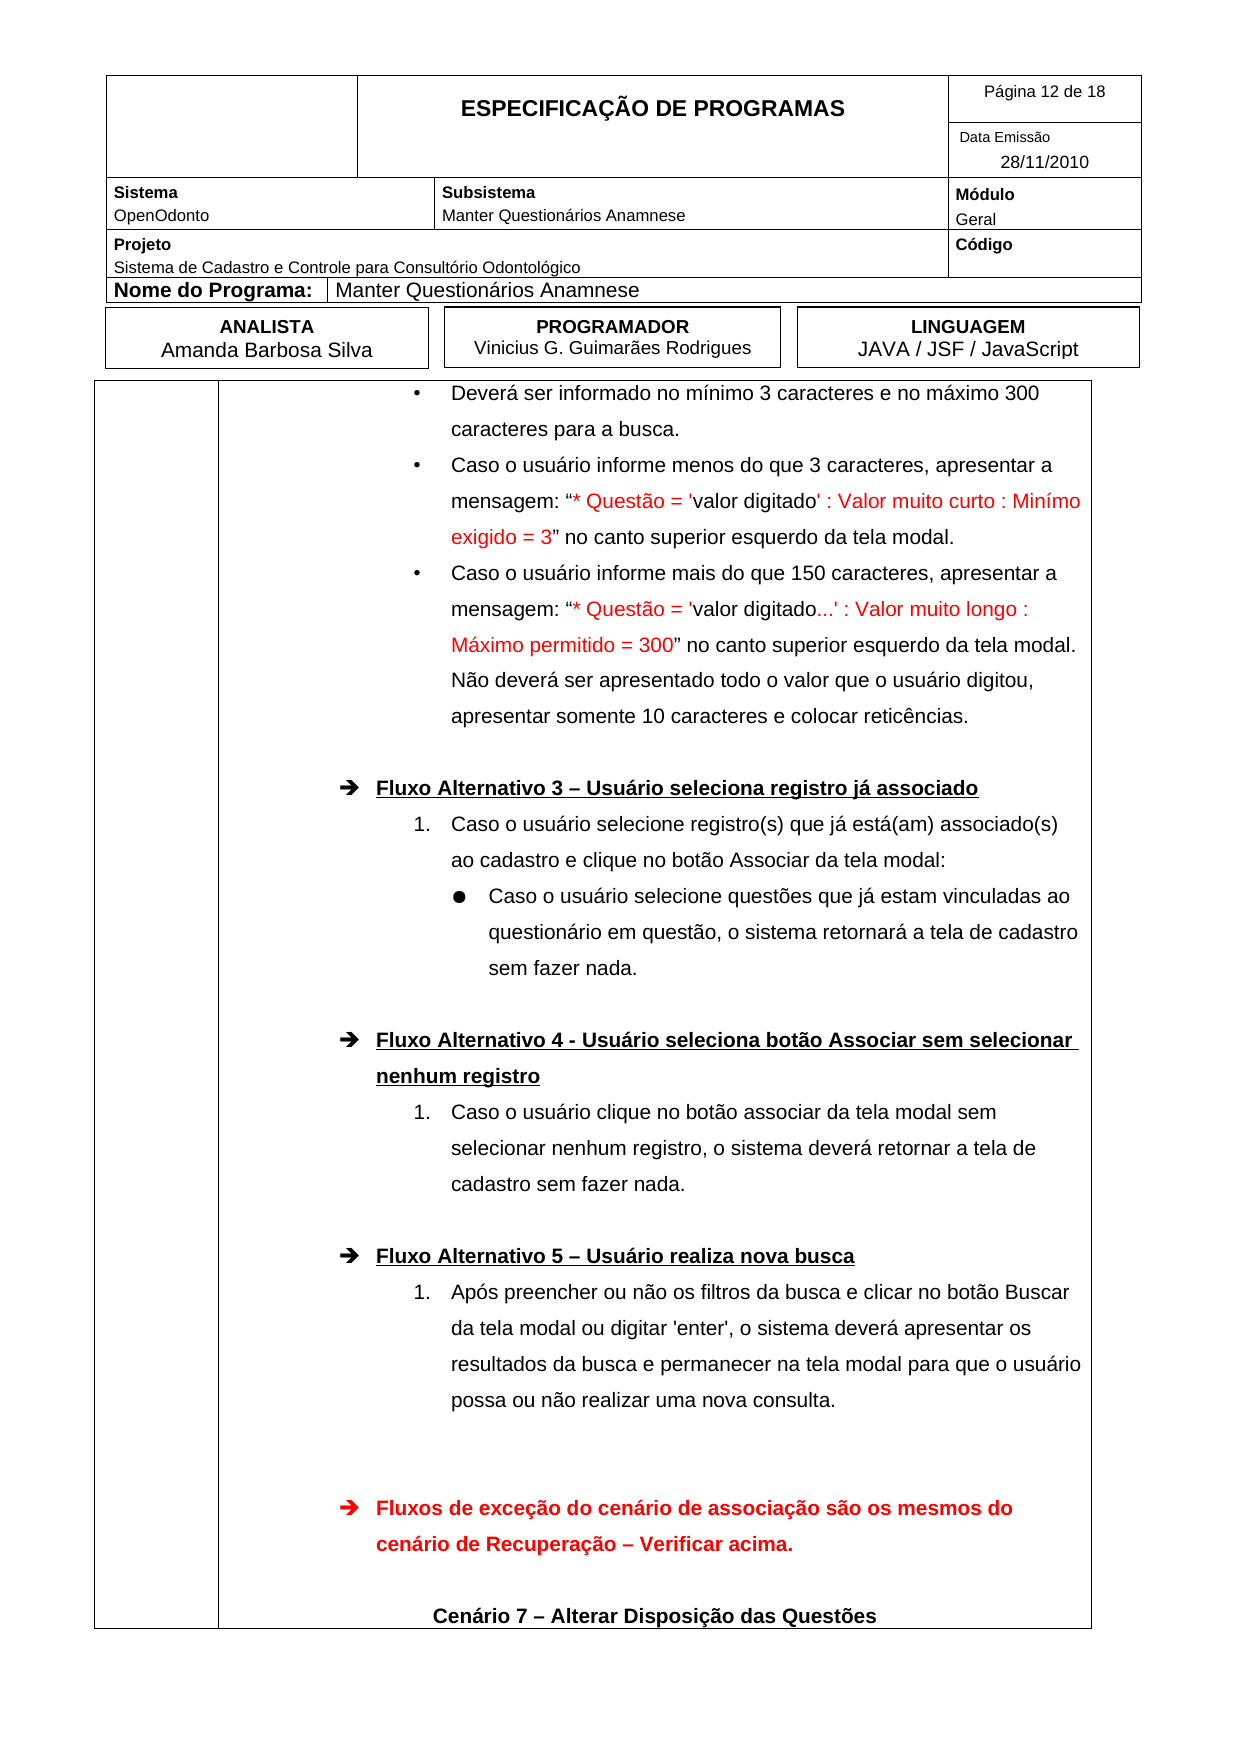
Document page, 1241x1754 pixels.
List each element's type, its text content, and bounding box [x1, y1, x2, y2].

table_header [95, 381, 218, 1627]
table_header Apresentar ao usuário a tela de cadastro de questionários de anamnese. Usuário. Tela principal – menu Cadastro – Anamnese - Questionário Fluxos Principais Obs. O Código do cadastro só será gerado após a inserção e não poderá ser alterado. Sistema apresenta a tela de cadastro de questionários com os campos: Código ( autoincremento gerado automaticamente pelo sistema) – campo inabilitado para edição Nome (campo livre obrigatório) – possui no mínimo 4 e no máximo 45 caracteres Descrição (campo livre) – possui no máximo 100 caracteres Fluxo Alternativo – Usuário não está logado no sistema Usuário clica na tela principal no menu Cadastro – Anamnese – Questionário. O sistema deverá filtrar as requisições de URL que contenham /cadastro/... verificando a autenticação do usuário. Caso o usuário esteja autenticado, a requisição prossegue normalmente. Caso o usuário não esteja autenticado, o sistema redireciona para tela de login, e após a autenticação, para a tela principal. Cenário 1 - Incluir Caso o usuário esteja efetuando um novo cadastro, após preencher os dados, ele seleciona o botão Salvar ou digitar a tecla “enter” (desde que o foco do cursor esteja no campo Nome – campo 'input'). O sistema persiste os dados no banco de dados e exibe mensagem de confirmação “Cadastro efetuado com sucesso”. Fluxos alternativos – inclusão: Fluxo Alternativo 1 – Usuário não preencheu os dados obrigatórios Ao selecionar o botão salvar, o sistema deverá primeiramente validar os campos obrigatórios. Se o sistema verificar que o campo obrigatório Nome não foi preenchido ou se contém conteúdo vazio (espaços). Sistema apresenta mensagem em uma pop up: “Campos obrigatórios não preenchidos.” e retorna a tela de cadastro. Caso o campo esteja nulo o sistema indica acima dos campos obrigatórios não preenchidos a mensagem: “* O valor esta nulo.” Caso o campo esteja com conteúdo vazio (espaços) o sistema indica acima dos campos a mensagem: “* O valor esta vazio.” Se mesmo removendo espaços excedentes o conteúdo do campo seja vazio (espaços) o sistema indica acima dos campos a mensagem: “* O valor tem conteúdo vazio.” Fluxo Alternativo 2 – Campos Preenchidos Inválidos Ao clicar no botão Salvar ou digitar a tecla “enter”, o sistema deverá validar se o campo Nome foi preenchido com valores válidos. Caso os campos não passem pelas verificações, o sistema deve apresentar a mensagem em uma pop up: “Campos inválidos.”, retornar a tela de cadastro e indicar acima dos campos a mensagem correspondente. Se o sistema verificar que o campo Nome não possui o mínimo necessário deverá apresentar a mensagem: “* Valor muito curto : Minímo exigido = 'mínimo definido'”. Se o sistema verificar que o campo possui mais que o máximo permitido deverá apresentar a mensagem: “Valor muito longo : Máximo permitido = 'máximo definido'”. Cenário 2 - Recuperar Caso o usuário esteja realizando uma busca, após selecionar o botão Pesquisa: Sistema apresenta uma tela modal com os filtros para pesquisa: Descrição Código Nome E uma tabela de resultados com no máximo (os primeiros) 1000 registros cadastrados, paginando a cada pelo menos 10 registros. A tabela de resultados deve conter as colunas: Código Nome Descrição O sistema deve apresentar uma barra de scroller (rolagem), com o número de páginas, permitindo ao usuário navegar para a próxima página, para a página anterior, para uma das páginas que esteja visualizando o número e para a última ou primeira página da listagem. O usuário poderá pesquisar com nenhum, um, ou mais filtros. Os resultados da busca devem ser apresentados na tela modal em uma tabela sempre se limitando a no máximo 1000 registros independente dos filtros aplicados e sempre paginando a cada 10 registros. Em todos os casos de busca o resultado da consulta, realizada no banco de dados, deverá conter apenas os campos que serão exibidos na tabela de resultados, ou seja nesse momento não serão recuperados relacionamentos e demais dados. Além de apresentar ao usuário a quantidade de resultados encontrados e o tempo de consulta em segundos. A pesquisa do filtro por descrição e nome será feita por 'like', ou seja, o usuário poderá digitar parte do nome para efetuar a busca. Caso mais de um filtro de pesquisa seja informado, a pesquisa associará logicamente os filtros de forma complementar, ou seja um filtro 'AND' outro filtro, combinando os dois ou mais valores para pesquisa. O usuário poderá clicar no botão Buscar ou digitar a tecla 'enter' do teclado para efetuar a busca. O foco do cursor deverá estar posicionado em algum campo 'input' da tela de pesquisa para que se possa acionar a busca por meio da tecla 'enter'. Em todos os casos de busca,quando em filtros do tipo 'input' não haverá diferenciação da caixa de texto (case-insensiteve) para filtrar as consultas. Fluxos alternativos – recuperação: Fluxo Alternativo 1 – Usuário não preencheu os dados da pesquisa Caso o usuário não preencha nenhum filtro para pesquisa e clique no botão Buscar da tela modal ou digite 'enter', o sistema deve apresentar todos os registros se limitando ao máximo de 1000, como foi especificado. Fluxo Alternativo 2 – Usuário preencheu os dados da pesquisa inapropriadamente Quando o usuário clicar no botão Buscar da tela modal ou digitar 'enter', o sistema deverá validar os campos: Filtro Descrição: Deverá ser informado no mínimo 3 caracteres e no máximo 45 caracteres para a busca. Caso o usuário informe menos do que 3 caracteres, apresentar a mensagem: “* Descrição = 'valor digitado' : Valor muito curto : Minímo exigido = 3” no canto superior esquerdo da tela modal. Caso usuário informe mais do que 45 caracteres, apresentar a mensagem: “* Descrição = 'valor digitado...' : Valor muito longo : Máximo permitido = 45” no canto superior esquerdo da tela modal. Não deverá ser apresentado todo o valor que o usuário digitou, apresentar somente 10 caracteres e colocar reticências. Filtro Código: Caso o usuário informe qualquer caractere alfanumérico, apresentar a mensagem: “* Código = 'valor digitado' : Não é um numero” no canto superior esquerdo da tela modal. Filtro Nome: Deverá ser informado no mínimo 3 caracteres e no máximo 100 caracteres para a busca. Caso o usuário informe menos do que 3 caracteres, apresentar a mensagem: “* Nome = 'valor digitado' : Valor muito curto : Minímo exigido = 3” no canto superior esquerdo da tela modal. Caso usuário informe mais do que 100 caracteres, apresentar a mensagem: “* Nome = 'valor digitado...' : Valor muito longo : Máximo permitido = 100” no canto superior esquerdo da tela modal. Não deverá ser apresentado todo o valor que o usuário digitou, apresentar somente 10 caracteres e colocar reticências. Fluxo Alternativo 3 – Usuário realiza nova busca Após preencher ou não os filtros da busca e clicar no botão Buscar da tela modal ou digitar 'enter', o sistema deverá apresentar os resultados da busca e permanecer na tela modal para que o usuário possa ou não realizar uma nova consulta. Fluxos de Exceção – recuperação: Fluxo de Exceção 1 – Usuário fecha a tela modal A partir do momento que a tela modal estiver aberta, o usuário poderá fechar a janela a qualquer momento clicando no 'x' da janela (localizado no cabeçalho, canto direito). O sistema deverá retornar a tela de cadastro. Caso o usuário feche a janela de pesquisa, o modal deverá guardar os dados já digitados e os resultados já apresentados até o momento em que o usuário saia da tela de cadastro. Fluxo de Exceção 2 – Usuário clica no botão Limpar da tela modal A partir do momento em que a tela modal estiver aberta, o usuário poderá clicar no botão Limpar da tela modal. Caso o usuário clique no botão, o sistema deverá limpar todos os valores dos filtros e da tabela de resultados. Caso o usuário esteja alterando ou excluindo um registro, primeiramente será iniciado o fluxo de recuperação. A partir da tela modal, com os resultados da pesquisa apresentados na tabela de resultados, o usuário poderá clicar em qualquer registro (uma linha da tabela), ou seja, na tabela de resultados cada linha (resultado/registro) deve ser um link no qual o usuário poderá, ao clicar, iniciar a ação de carregamento do registro escolhido. Quando o usuário clicar sob o registro, o sistema deve fechar a tela modal e carregar TODAS (inclusive relacionamentos e demais dados) as informações do registro escolhido na tela de cadastro. Caso o usuário esteja editando algum registro e inicie qualquer outro fluxo, sem selecionar o botão salvar, todos os dados alterados serão perdidos. Cenário 3 - Alterar Na alteração, o usuário poderá modificar os dados que desejar e selecionar o botão Salvar. O sistema deve persistir os dados e apresentar a mensagem: “Dados alterados com sucesso!” em uma pop-up. Obs.: Lembrando que o sistema não deve permitir a edição do campo código. Os fluxos alternativos da alteração são os mesmos da INCLUSÃO. Verificar acima. Cenário 4 - Excluir Na exclusão, o usuário poderá selecionar o botão Excluir. O sistema deve confirmar a ação do usuário exibindo a mensagem: “Deseja realmente excluir o registro?” em uma pop-up. Se não houver nenhum registro válido (ou seja, que já esteja salvo no banco de dados, persistente) com as informações carregadas na tela de cadastro, por padrão o sistema deverá inabilitar o botão de excluir. Se o usuário confirmar, o sistema deve verificar se o registro está referenciado em qualquer outra tabela: Caso o registro não possua nenhuma referência, o sistema deverá excluir o registro do banco de dados e apresentar a mensagem em uma pop up: “Registro excluído com sucesso”. Fluxos alternativos - exclusão Fluxo alternativo 1 – Usuário cancelou exclusão Na mensagem de confirmação da ação de exclusão, o usuário poderá cancelar a exclusão. Se o usuário cancelar o sistema deve retornar a tela de cadastro como estava anteriormente, ou seja, com as informações do registro carregadas na tela. O usuário poderá então iniciar qualquer outro fluxo. Fluxo alternativo 2 – Registro referenciado Caso o registro a ser excluído possua referencias com a tabela de anamneses do paciente ou outras tabelas, o sistema não deve permitir a exclusão do registro. O sistema deve apresentar a mensagem: “Não foi possivel remover o registro.” em uma pop-up e retorna a tela de cadastro como estava anteriormente, ou seja, com as informações do registro carregadas na tela. O usuário poderá iniciar qualquer outro fluxo. Cenário 5 - Cancelar Caso o usuário selecione o botão cancelar, o sistema deverá limpar todos os campos preenchidos e permanecer na tela de cadastro. Cenário 6 – Adicionar Questão Caso o usuário deseje associar registro(s) ao cadastro do questionário, na aba de Questões o usuário poderá selecionar o link Adicionar Questão. Quando o usuário clicar no link, o sistema deverá apresentar uma tela modal de pesquisa com os campos de filtro: Código Questão E uma tabela de resultados com no máximo (os primeiros) 1000 registros cadastrados, paginando a cada pelo menos 10 registros. A tabela de resultados deve conter as colunas: Uma coluna de check box, para que o usuário possa selecionar os registros que deseja associar. Código Questão O sistema deve apresentar uma barra de scroller (rolagem), com o número de páginas, permitindo ao usuário navegar para a próxima página, para a página anterior, para uma das páginas que esteja visualizando o número e para a última ou primeira página da listagem. O usuário poderá pesquisar com nenhum, um, ou mais filtros. Os resultados da busca devem ser apresentados na tela modal em uma tabela sempre se limitando a no máximo 1000 registros independente dos filtros aplicados e sempre paginando a cada 10 registros. Em todos os casos de busca o resultado da consulta, realizada no banco de dados, deverá conter apenas os campos que serão exibidos na tabela de resultados, ou seja nesse momento não serão recuperados relacionamentos e demais dados. Além de apresentar ao usuário a quantidade de resultados encontrados e o tempo de consulta em segundos. A pesquisa do filtro por questão será feita por 'like', ou seja, o usuário poderá digitar parte do nome para efetuar a busca. Caso mais de um filtro de pesquisa seja informado, a pesquisa associará logicamente os filtros de forma complementar, ou seja um filtro 'AND' outro filtro, combinando os dois ou mais valores para pesquisa. O usuário poderá clicar no botão Buscar ou digitar a tecla 'enter' do teclado para efetuar a busca. O foco do cursor deverá estar posicionado em algum campo 'input' da tela de pesquisa para que se possa acionar a busca por meio da tecla 'enter'. Em todos os casos de busca,quando em filtros do tipo 'input' não haverá diferenciação da caixa de texto (case-insensiteve) para filtrar as consultas. Para associar o(s) registro(s) o usuário poderá selecionar a check box que deseja ou clicar na linha. Caso clique na linha do registro, o sistema deverá marcar a check box. Depois de selecionados os registros desejados, o usuário deverá selecionar o botão Associar da tela modal. O sistema deverá adicionar visualmente os registros selecionados a tabela de questões associadas do questionário. Fluxos alternativos – associação: Fluxo Alternativo 1 – Usuário não preencheu os dados da pesquisa Caso o usuário não preencha nenhum filtro para pesquisa e clique no botão Buscar da tela modal ou digite 'enter', o sistema deve apresentar todos os registros se limitando ao máximo de 1000, como foi especificado. Fluxo Alternativo 2 – Usuário preencheu os dados da pesquisa inapropriadamente Quando o usuário clicar no botão Buscar da tela modal ou digitar 'enter', o sistema deverá validar os campos: Filtro Código: Caso o usuário informe qualquer caractere alfanumérico, apresentar a mensagem: “* Código = 'valor digitado' : Não é um numero” no canto superior esquerdo da tela modal. Filtro Questão: Deverá ser informado no mínimo 3 caracteres e no máximo 300 caracteres para a busca. Caso o usuário informe menos do que 3 caracteres, apresentar a mensagem: “* Questão = 'valor digitado' : Valor muito curto : Minímo exigido = 3” no canto superior esquerdo da tela modal. Caso o usuário informe mais do que 150 caracteres, apresentar a mensagem: “* Questão = 'valor digitado...' : Valor muito longo : Máximo permitido = 300” no canto superior esquerdo da tela modal. Não deverá ser apresentado todo o valor que o usuário digitou, apresentar somente 10 caracteres e colocar reticências. Fluxo Alternativo 3 – Usuário seleciona registro já associado Caso o usuário selecione registro(s) que já está(am) associado(s) ao cadastro e clique no botão Associar da tela modal: Caso o usuário selecione questões que já estam vinculadas ao questionário em questão, o sistema retornará a tela de cadastro sem fazer nada. Fluxo Alternativo 4 - Usuário seleciona botão Associar sem selecionar nenhum registro Caso o usuário clique no botão associar da tela modal sem selecionar nenhum registro, o sistema deverá retornar a tela de cadastro sem fazer nada. Fluxo Alternativo 5 – Usuário realiza nova busca Após preencher ou não os filtros da busca e clicar no botão Buscar da tela modal ou digitar 'enter', o sistema deverá apresentar os resultados da busca e permanecer na tela modal para que o usuário possa ou não realizar uma nova consulta. Fluxos de exceção do cenário de associação são os mesmos do cenário de Recuperação – Verificar acima. Cenário 7 – Alterar Disposição das Questões Após associadas a um registro de questionário (visualmente ou salvas no banco de dados), o usuário poderá alterar a disposição das questões no questionário. O usuário poderá selecionar uma ou mais questões na tabela de associados pelo uso do ctrl ou shift. Após selecionado(s) o usuário terá as opções: “First”: mover a(s) questão(ões) selecionada(s) para a(s) primeira(s) do questionário. “Up”: mover a(s) questão(ões) selecionada(s) acima da questão anterior. “Down”: mover a(s) questão(ões) selecionada(s) abaixo da questão inferior. “Last”: mover a(s) questão(ões) selecionada(s) para a(s) última(s) do questionário. O sistema deve apresentar as questões conforme a organização do usuário. As alterações serão relizadas apenas visualmente, só serão realmente salvas quando o usuário selecionar o botão salvar da tela de cadastro do questionário. Fluxos alternativos – alterar disposição das questões: Fluxo Alternativo 1 – Usuário remove registro visualmente da tabela de associados O usuário também poderá localizar na tabela de associados a questão que deseja remover do questionário que está sendo inserido ou editado ou excluído. Na tabela de associados, ao lado de cada registro, deve conter um “x”. Caso o usuário deseje a exclusão do registro visualmente da tabela, deverá selecionar o “x” respectivo ao registro que deseja remover. O sistema deverá remover o registro visualmente da tabela de associados. [219, 381, 1091, 1627]
